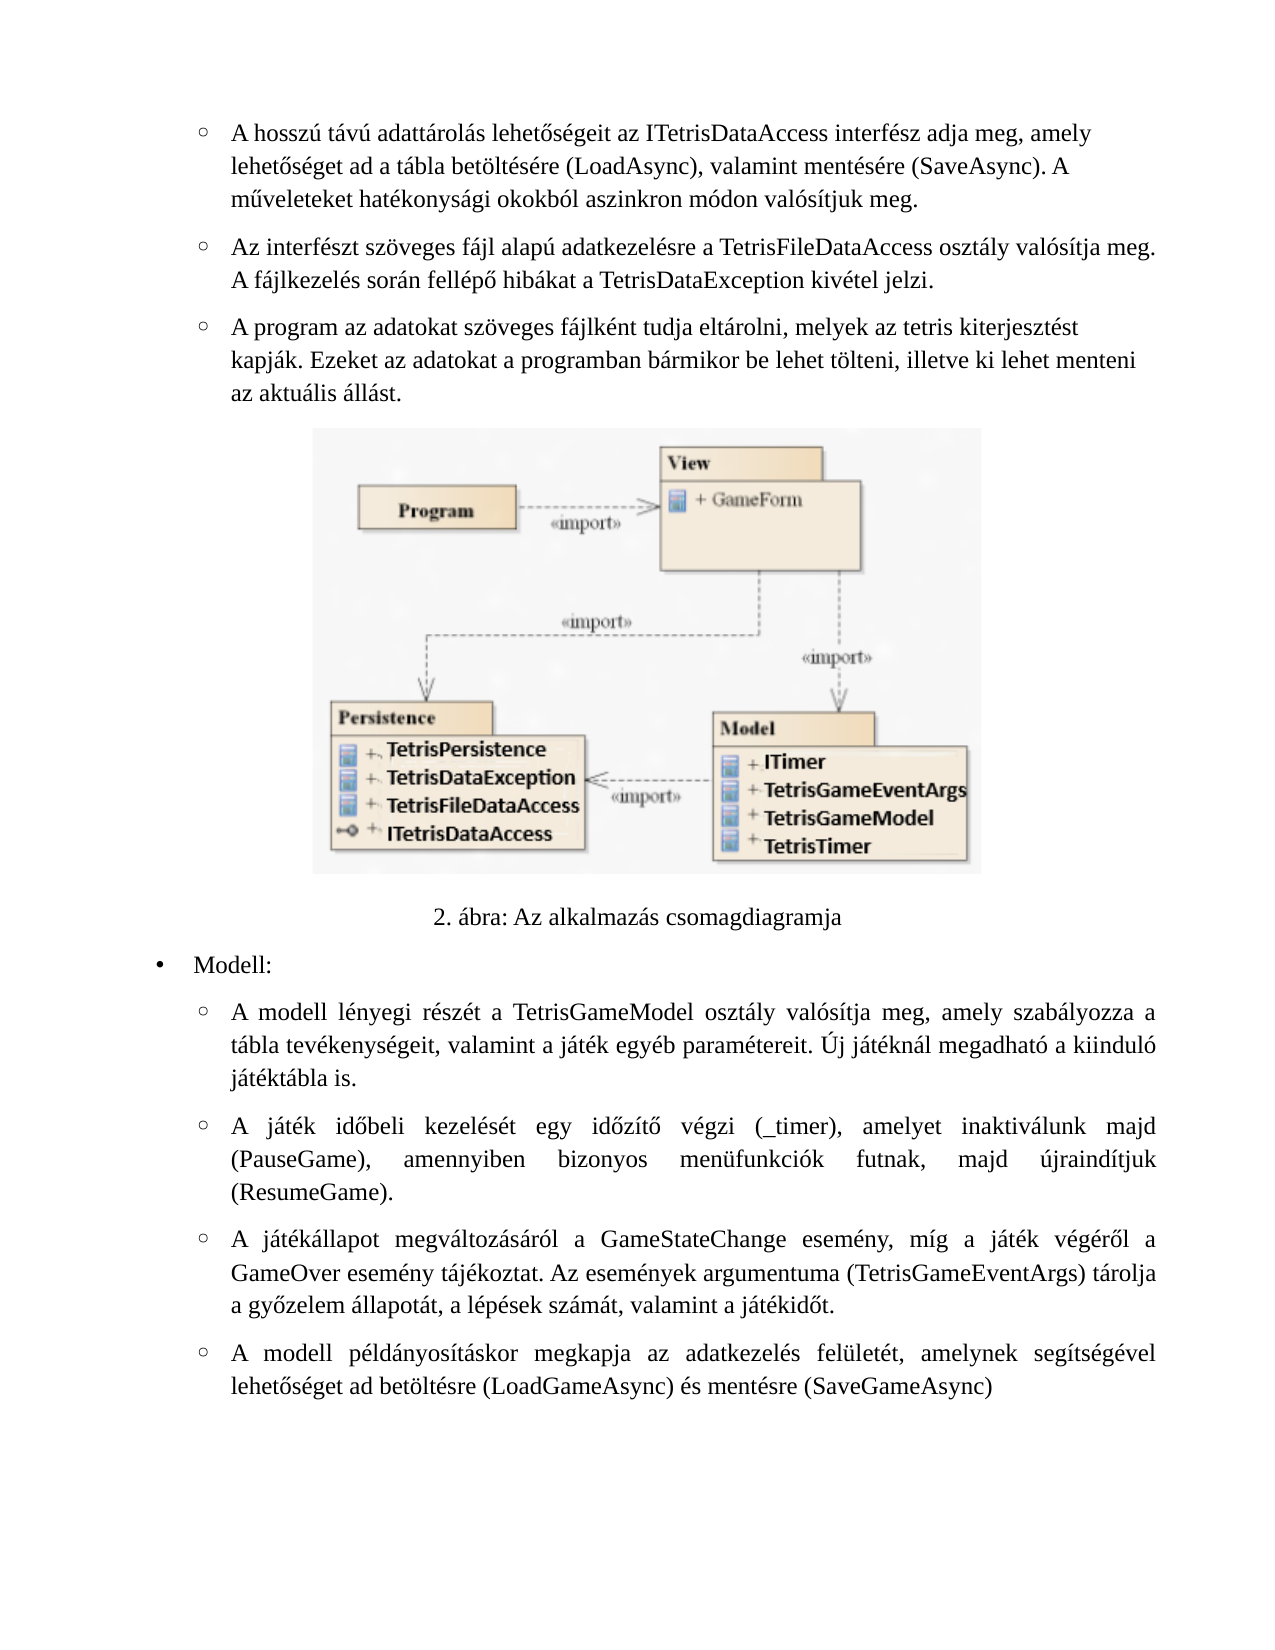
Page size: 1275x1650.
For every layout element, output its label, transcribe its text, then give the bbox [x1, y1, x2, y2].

list A modell lényegi részét a TetrisGameModel osztály valósítja meg, amely szabályozza a tábla tevékenységeit, valamint a játék egyéb paramétereit. Új játéknál megadható a kiinduló játéktábla is. [193, 997, 1157, 1092]
text 2. ábra: Az alkalmazás csomagdiagramja [118, 902, 1157, 931]
list A játékállapot megváltozásáról a GameStateChange esemény, míg a játék végéről a GameOver esemény tájékoztat. Az események argumentuma (TetrisGameEventArgs) tárolja a győzelem állapotát, a lépések számát, valamint a játékidőt. [193, 1224, 1157, 1319]
list A modell példányosításkor megkapja az adatkezelés felületét, amelynek segítségével lehetőséget ad betöltésre (LoadGameAsync) és mentésre (SaveGameAsync) [193, 1338, 1157, 1400]
list A játék időbeli kezelését egy időzítő végzi (_timer), amelyet inaktiválunk majd (PauseGame), amennyiben bizonyos menüfunkciók futnak, majd újraindítjuk (ResumeGame). [193, 1111, 1157, 1206]
list Modell: [156, 950, 1157, 978]
list A program az adatokat szöveges fájlként tudja eltárolni, melyek az tetris kiterjesztést kapják. Ezeket az adatokat a programban bármikor be lehet tölteni, illetve ki lehet menteni az aktuális állást. [193, 312, 1157, 407]
picture [312, 428, 982, 874]
list Az interfészt szöveges fájl alapú adatkezelésre a TetrisFileDataAccess osztály valósítja meg. A fájlkezelés során fellépő hibákat a TetrisDataException kivétel jelzi. [193, 232, 1157, 293]
list A hosszú távú adattárolás lehetőségeit az ITetrisDataAccess interfész adja meg, amely lehetőséget ad a tábla betöltésére (LoadAsync), valamint mentésére (SaveAsync). A műveleteket hatékonysági okokból aszinkron módon valósítjuk meg. [193, 118, 1157, 213]
